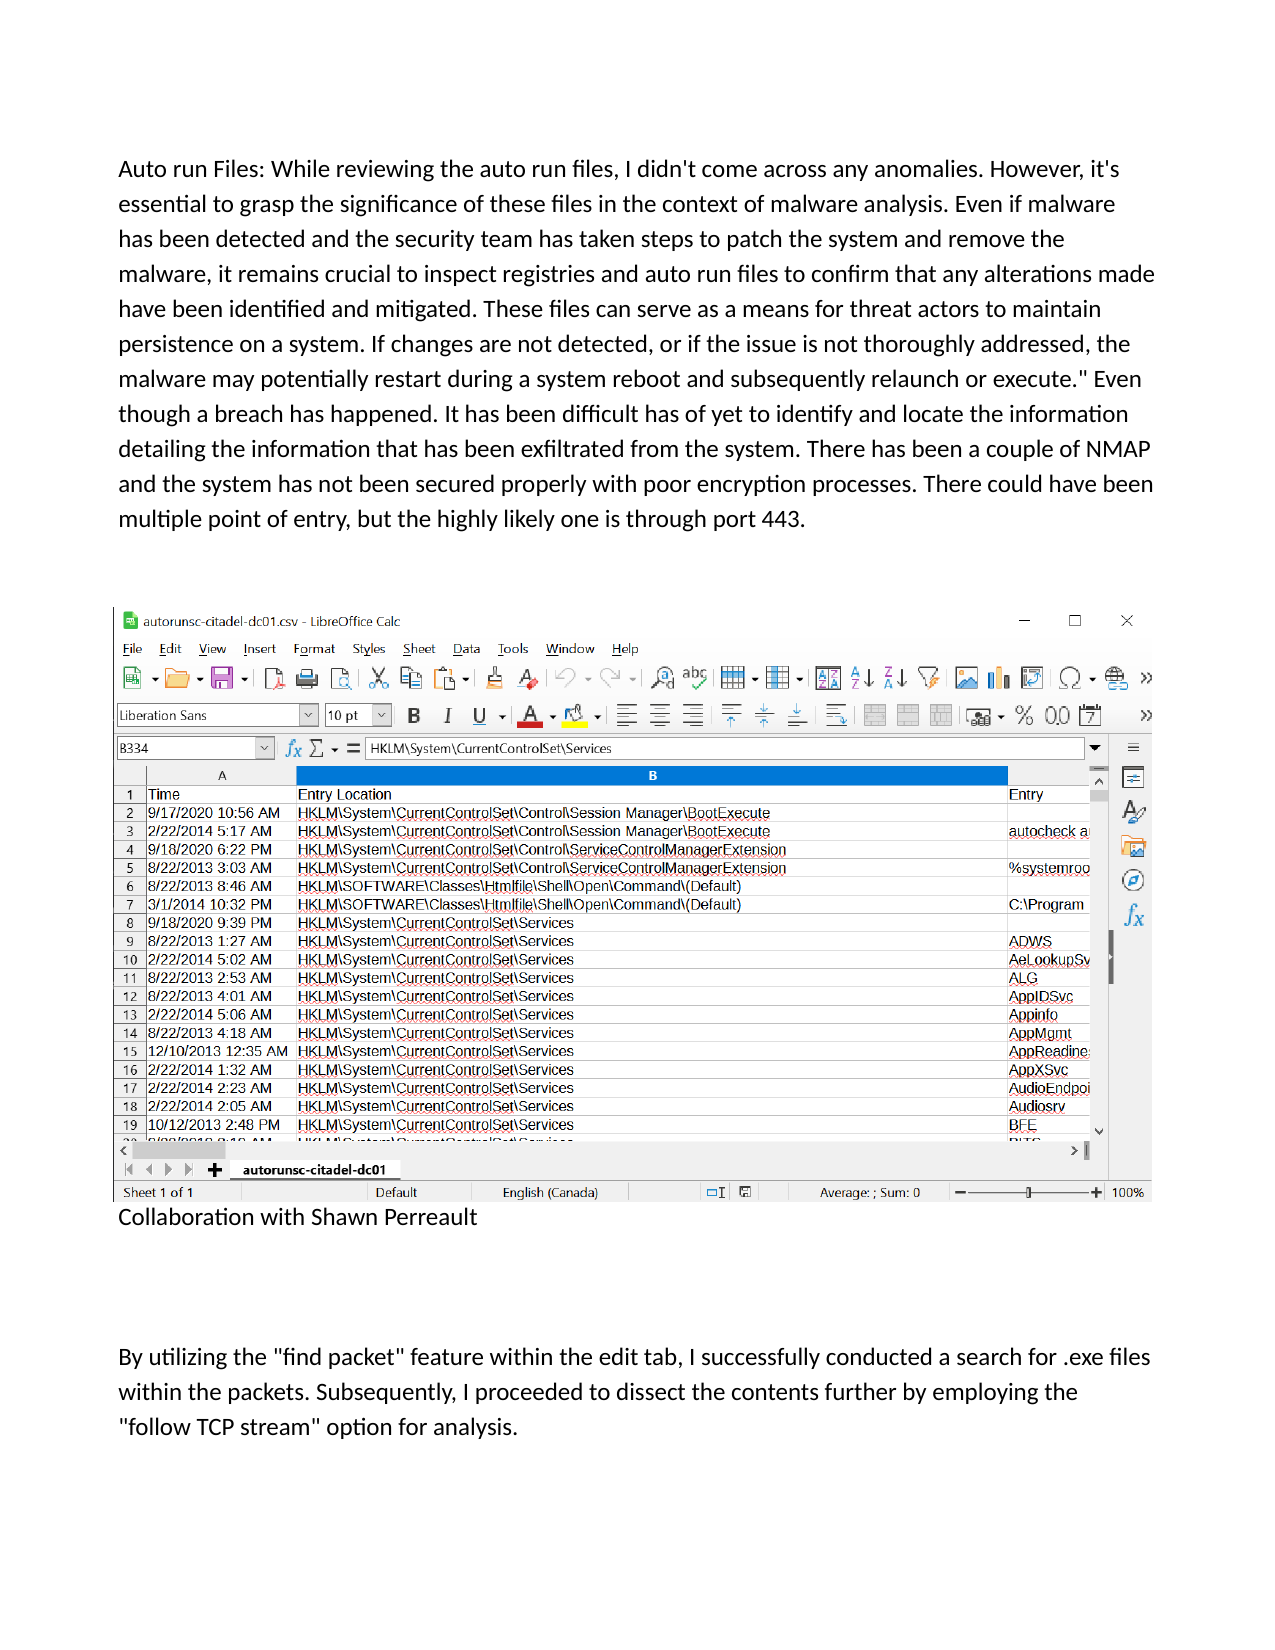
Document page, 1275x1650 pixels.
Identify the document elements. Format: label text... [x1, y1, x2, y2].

text By utilizing the "find packet" feature within the edit tab, I successfully conducted a search for .exe files within the packets. Subsequently, I proceeded to dissect the contents further by employing the "follow TCP stream" option for analysis. [118, 1341, 1157, 1442]
text Collaboration with Shawn Perreault [118, 641, 1157, 1232]
text Auto run Files: While reviewing the auto run files, I didn't come across any anomalies. However, it's essential to grasp the significance of these files in the context of malware analysis. Even if malware has been detected and the security team has taken steps to patch the system and remove the malware, it remains crucial to inspect registries and auto run files to confirm that any alterations made have been identified and mitigated. These files can serve as a means for threat actors to maintain persistence on a system. If changes are not detected, or if the issue is not thoroughly addressed, the malware may potentially restart during a system reboot and subsequently relaunch or execute." Even though a breach has happened. It has been difficult has of yet to identify and locate the information detailing the information that has been exfiltrated from the system. There has been a couple of NMAP and the system has not been secured properly with poor encryption processes. There could have been multiple point of entry, but the highly likely one is through port 443. [118, 153, 1157, 534]
